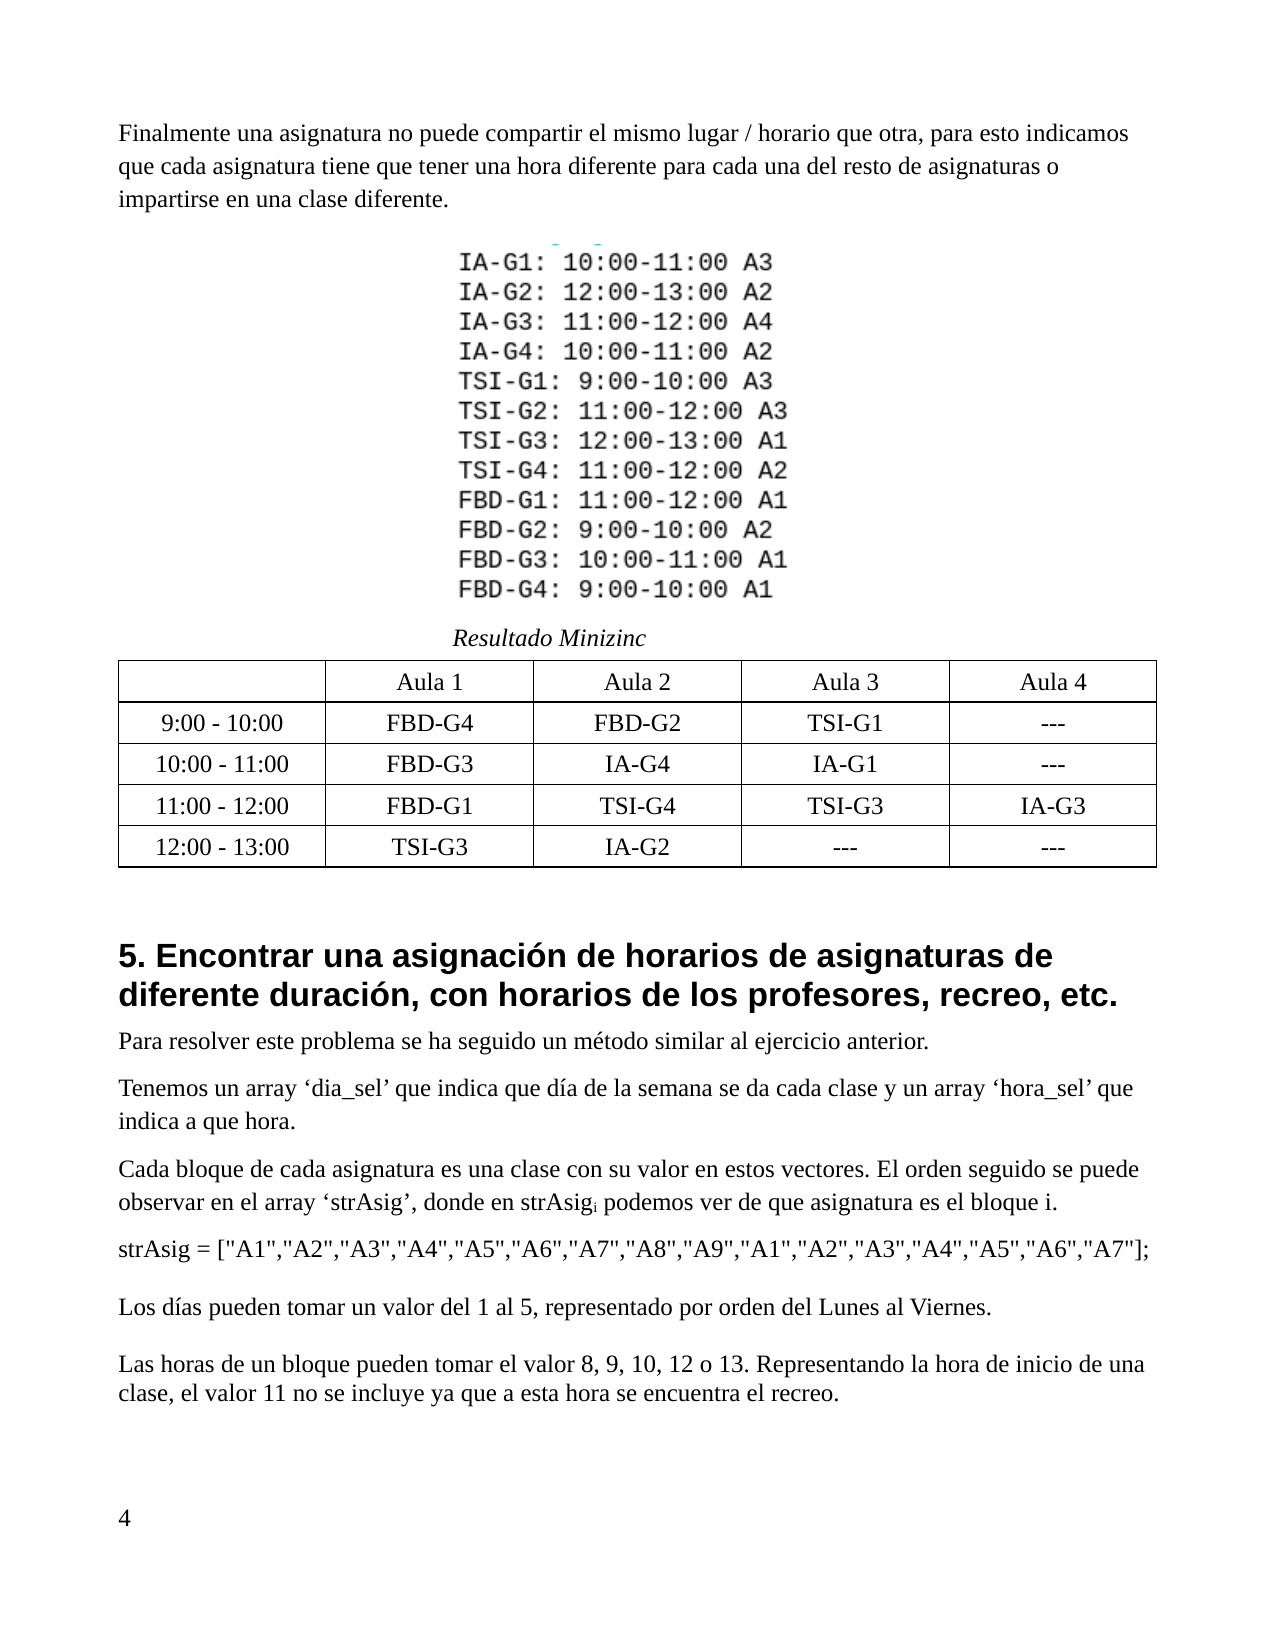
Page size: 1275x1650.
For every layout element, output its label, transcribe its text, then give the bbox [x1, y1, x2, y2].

table_cell IA-G1 [742, 744, 949, 784]
picture [452, 244, 823, 618]
text strAsig = ["A1","A2","A3","A4","A5","A6","A7","A8","A9","A1","A2","A3","A4","A5","A6","A7"]; [118, 1234, 1157, 1263]
table_cell FBD-G1 [326, 785, 533, 825]
table_header Aula 2 [534, 661, 741, 701]
text Tenemos un array ‘dia_sel’ que indica que día de la semana se da cada clase y un array ‘hora_sel’ que indica a que hora. [118, 1073, 1157, 1135]
table_header Aula 4 [950, 661, 1156, 701]
table_cell FBD-G4 [326, 703, 533, 743]
table_cell 9:00 - 10:00 [119, 703, 325, 743]
text Resultado Minizinc [452, 618, 823, 652]
table_cell FBD-G2 [534, 703, 741, 743]
text Las horas de un bloque pueden tomar el valor 8, 9, 10, 12 o 13. Representando la hora de inicio de una clase, el valor 11 no se incluye ya que a esta hora se encuentra el recreo. [118, 1349, 1157, 1407]
text Para resolver este problema se ha seguido un método similar al ejercicio anterior. [118, 1026, 1157, 1054]
table_cell --- [950, 744, 1156, 784]
table_cell --- [950, 703, 1156, 743]
table_cell IA-G2 [534, 826, 741, 866]
table_header Aula 3 [742, 661, 949, 701]
table_cell 11:00 - 12:00 [119, 785, 325, 825]
table_cell 10:00 - 11:00 [119, 744, 325, 784]
text Cada bloque de cada asignatura es una clase con su valor en estos vectores. El orden seguido se puede observar en el array ‘strAsig’, donde en strAsigi podemos ver de que asignatura es el bloque i. [118, 1154, 1157, 1216]
table_cell FBD-G3 [326, 744, 533, 784]
table_cell TSI-G3 [326, 826, 533, 866]
table_cell TSI-G4 [534, 785, 741, 825]
table_cell IA-G3 [950, 785, 1156, 825]
table_cell --- [950, 826, 1156, 866]
table_cell TSI-G3 [742, 785, 949, 825]
subtitle 5. Encontrar una asignación de horarios de asignaturas de diferente duración, con horarios de los profesores, recreo, etc. [118, 936, 1157, 1013]
table_cell TSI-G1 [742, 703, 949, 743]
table_header [119, 661, 325, 701]
table_header Aula 1 [326, 661, 533, 701]
table_cell 12:00 - 13:00 [119, 826, 325, 866]
text Finalmente una asignatura no puede compartir el mismo lugar / horario que otra, para esto indicamos que cada asignatura tiene que tener una hora diferente para cada una del resto de asignaturas o impartirse en una clase diferente. [118, 118, 1157, 213]
table_cell --- [742, 826, 949, 866]
text Los días pueden tomar un valor del 1 al 5, representado por orden del Lunes al Viernes. [118, 1292, 1157, 1321]
table_cell IA-G4 [534, 744, 741, 784]
